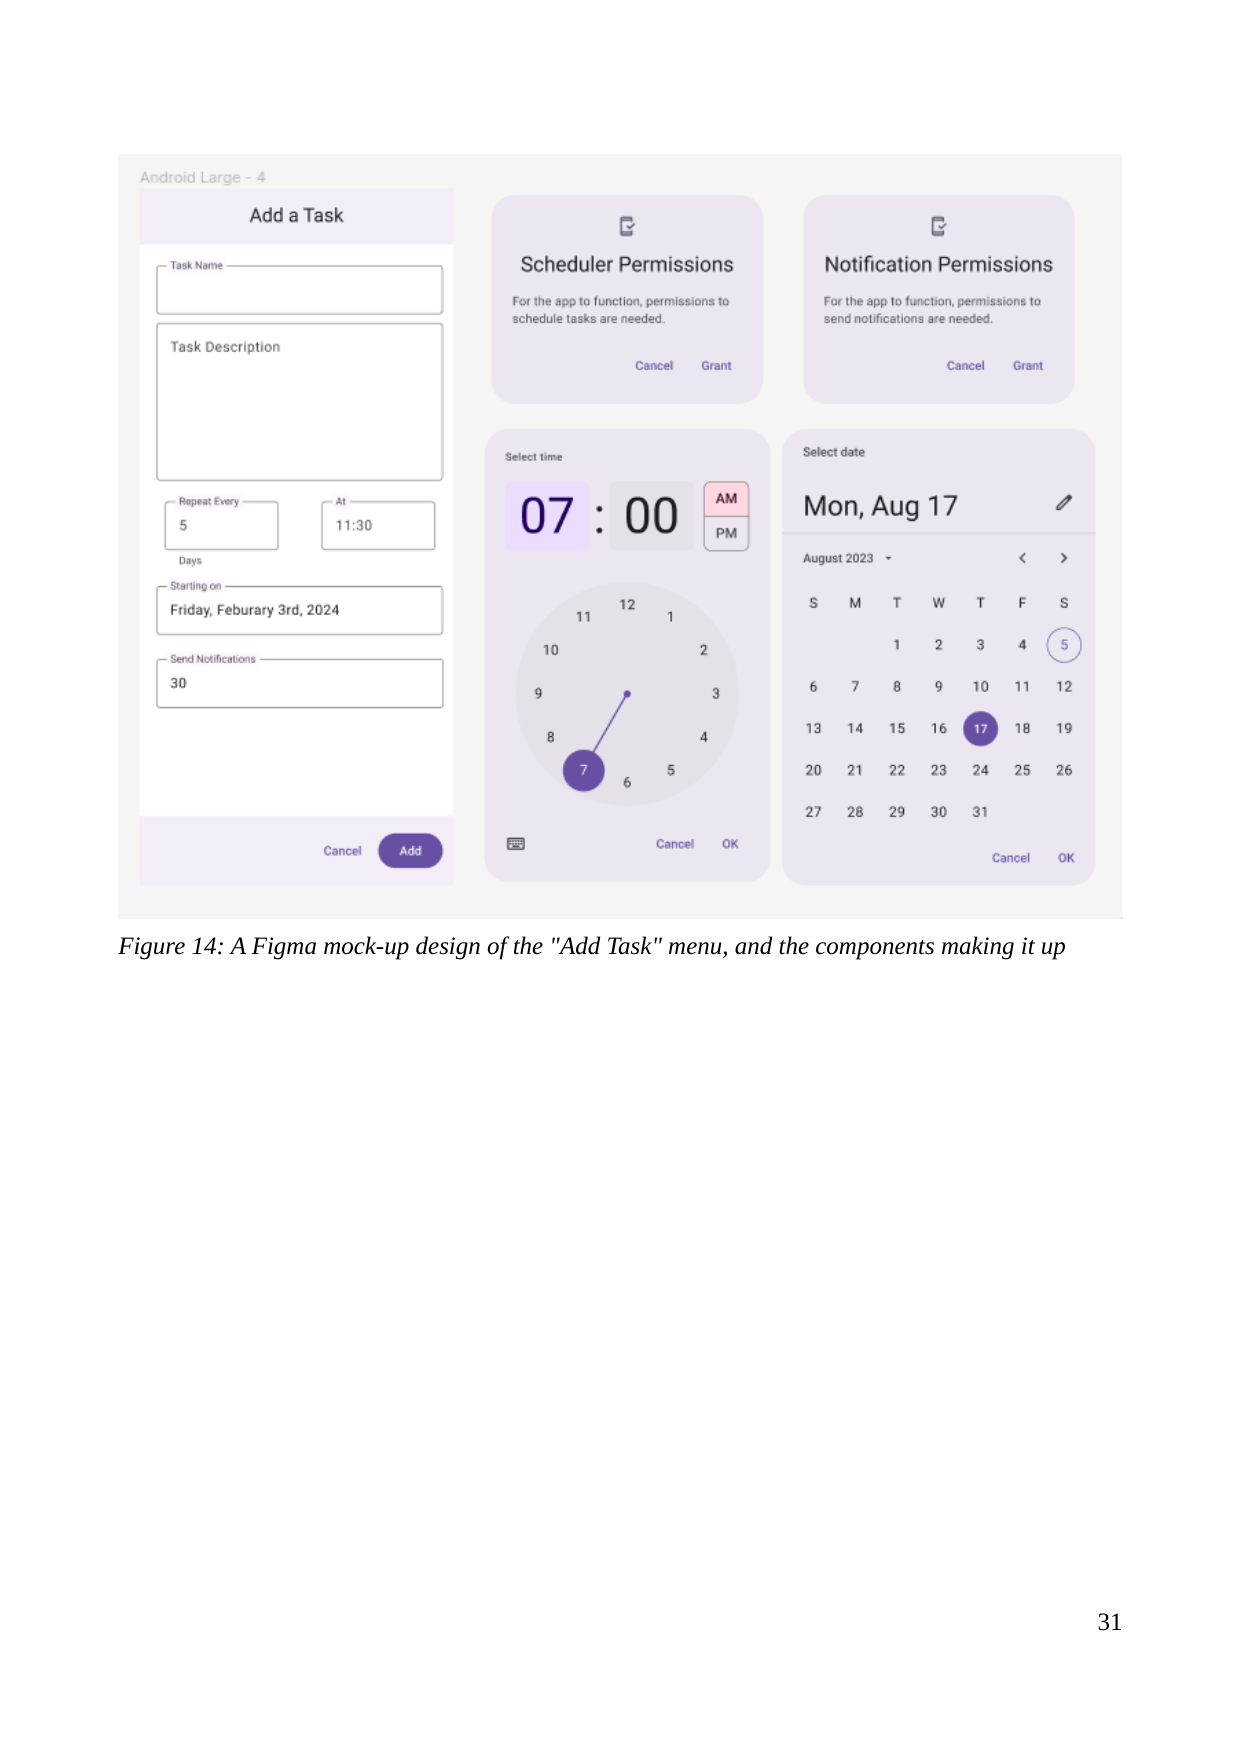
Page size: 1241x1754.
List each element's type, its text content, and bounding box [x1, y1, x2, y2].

picture [118, 154, 1123, 919]
text Figure 14: A Figma mock-up design of the "Add Task" menu, and the components making it up [118, 919, 1122, 959]
